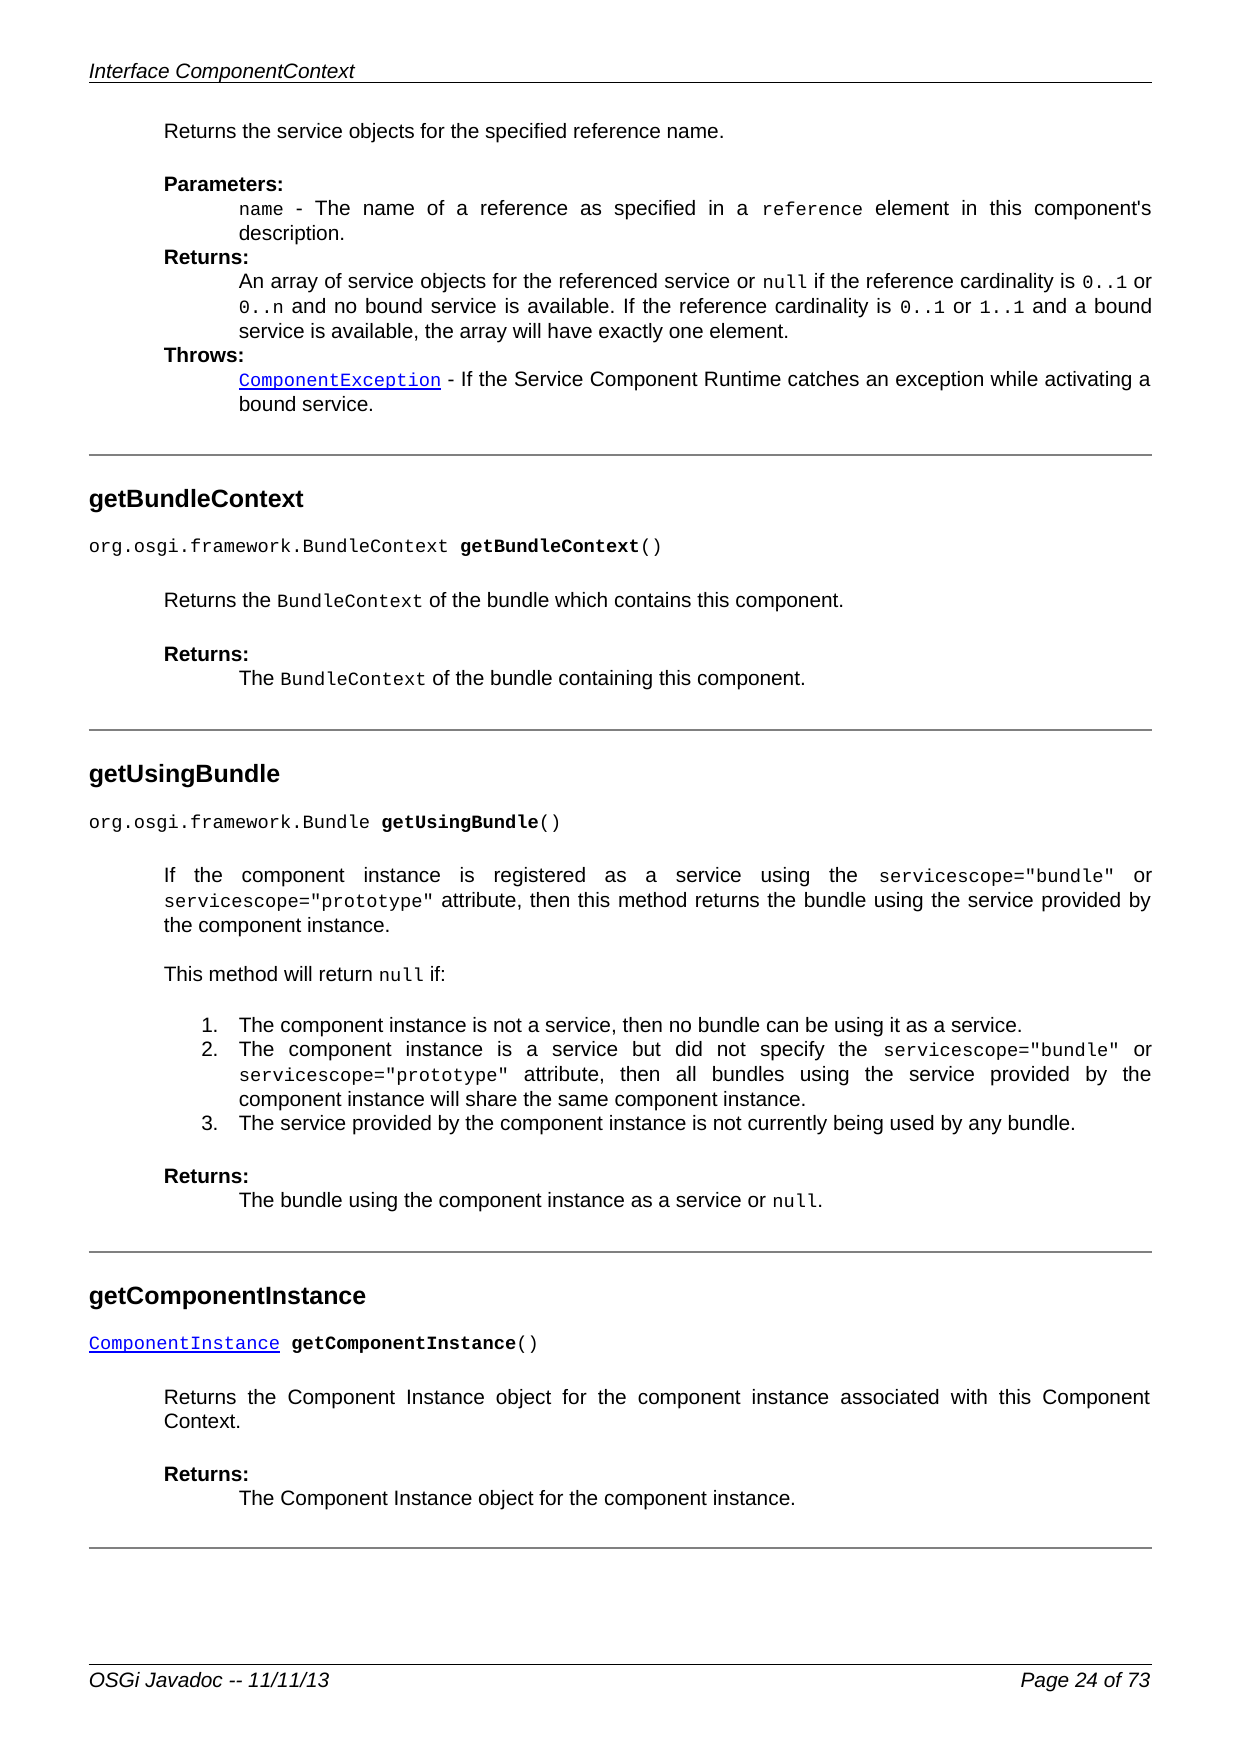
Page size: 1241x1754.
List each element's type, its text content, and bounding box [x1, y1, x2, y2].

text name - The name of a reference as specified in a reference element in this component's description. [238, 196, 1152, 245]
text Returns the service objects for the specified reference name. [163, 118, 1152, 142]
text ComponentInstance getComponentInstance() [88, 1334, 1152, 1355]
text Returns the Component Instance object for the component instance associated with this Component Context. [163, 1384, 1152, 1432]
text Returns: [163, 642, 1152, 666]
list The component instance is a service but did not specify the servicescope="bundle" or servicescope="prototype" attribute, then all bundles using the service provided by the component instance will share the same component instance. [201, 1036, 1152, 1111]
text org.osgi.framework.Bundle getUsingBundle() [88, 812, 1152, 834]
text Returns: [163, 245, 1152, 269]
text The bundle using the component instance as a service or null. [238, 1188, 1152, 1213]
text ComponentException - If the Service Component Runtime catches an exception while activating a bound service. [238, 367, 1152, 416]
text Returns the BundleContext of the bundle which contains this component. [163, 588, 1152, 613]
text org.osgi.framework.BundleContext getBundleContext() [88, 537, 1152, 558]
text Parameters: [163, 172, 1152, 196]
text The Component Instance object for the component instance. [238, 1486, 1152, 1509]
text This method will return null if: [163, 962, 1152, 987]
text If the component instance is registered as a service using the servicescope="bundle" or servicescope="prototype" attribute, then this method returns the bundle using the service provided by the component instance. [163, 863, 1152, 937]
subtitle getUsingBundle [88, 759, 1152, 788]
text The BundleContext of the bundle containing this component. [238, 666, 1152, 691]
text Returns: [163, 1462, 1152, 1486]
list The component instance is not a service, then no bundle can be using it as a service. [201, 1012, 1152, 1036]
text An array of service objects for the referenced service or null if the reference cardinality is 0..1 or 0..n and no bound service is available. If the reference cardinality is 0..1 or 1..1 and a bound service is available, the array will have exactly one element. [238, 269, 1152, 343]
text Returns: [163, 1164, 1152, 1188]
subtitle getBundleContext [88, 484, 1152, 513]
subtitle getComponentInstance [88, 1281, 1152, 1310]
list The service provided by the component instance is not currently being used by any bundle. [201, 1111, 1152, 1135]
text Throws: [163, 343, 1152, 367]
